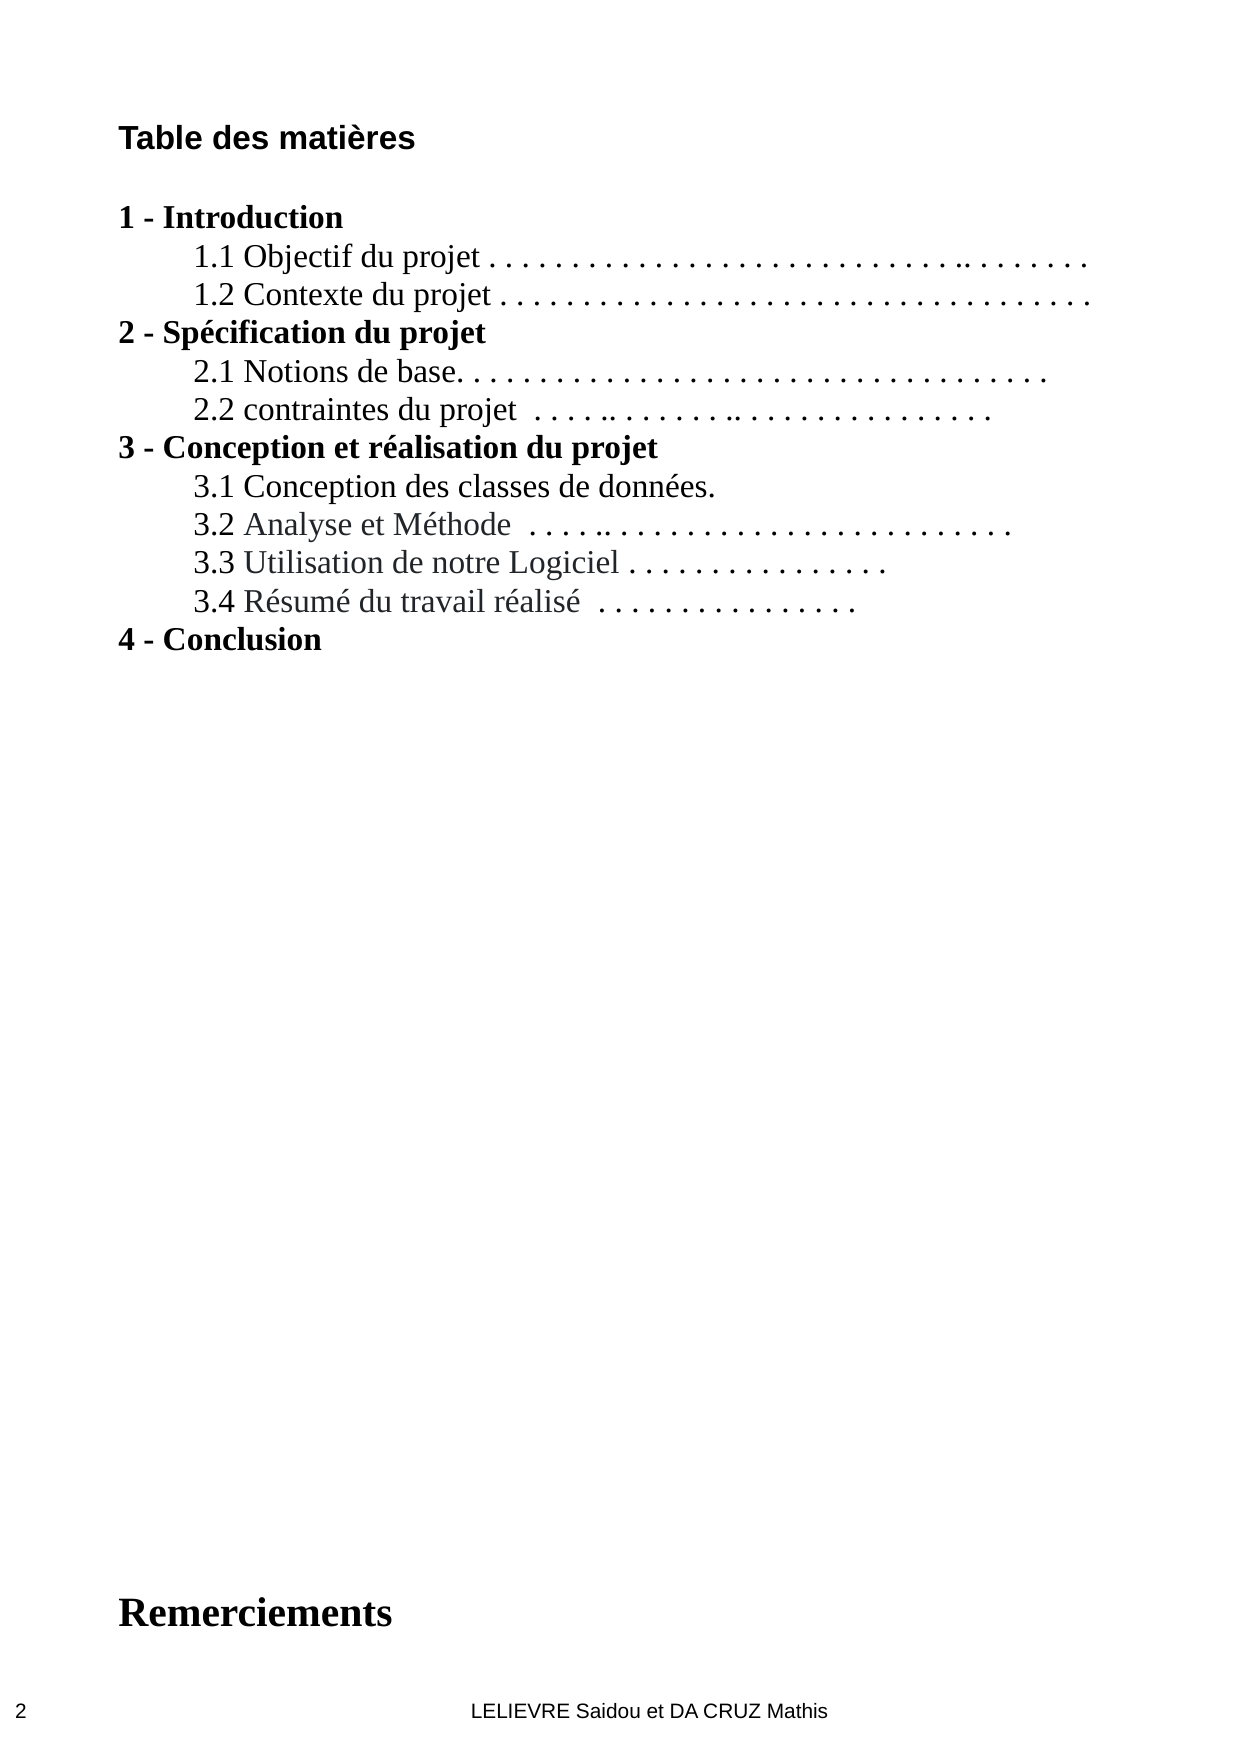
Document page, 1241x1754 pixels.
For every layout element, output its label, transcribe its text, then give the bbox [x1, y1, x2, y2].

text Remerciements [118, 1587, 1122, 1635]
text 3.1 Conception des classes de données. [118, 466, 1122, 504]
text 2.1 Notions de base. . . . . . . . . . . . . . . . . . . . . . . . . . . . . . . . . . . . [118, 351, 1122, 389]
text 3 - Conception et réalisation du projet [118, 428, 1122, 466]
text 1.1 Objectif du projet . . . . . . . . . . . . . . . . . . . . . . . . . . . . .. . . . . . . . [118, 236, 1122, 274]
text 4 - Conclusion [118, 619, 1122, 658]
text 3.4 Résumé du travail réalisé . . . . . . . . . . . . . . . . [118, 581, 1122, 619]
text 2 - Spécification du projet [118, 313, 1122, 351]
text 3.3 Utilisation de notre Logiciel . . . . . . . . . . . . . . . . [118, 543, 1122, 581]
text 2.2 contraintes du projet . . . . .. . . . . . . .. . . . . . . . . . . . . . . . [118, 389, 1122, 428]
subtitle Table des matières [118, 118, 1122, 157]
text 1.2 Contexte du projet . . . . . . . . . . . . . . . . . . . . . . . . . . . . . . . . . . . . [118, 274, 1122, 313]
text 3.2 Analyse et Méthode . . . . .. . . . . . . . . . . . . . . . . . . . . . . . . [118, 504, 1122, 543]
text 1 - Introduction [118, 198, 1122, 236]
